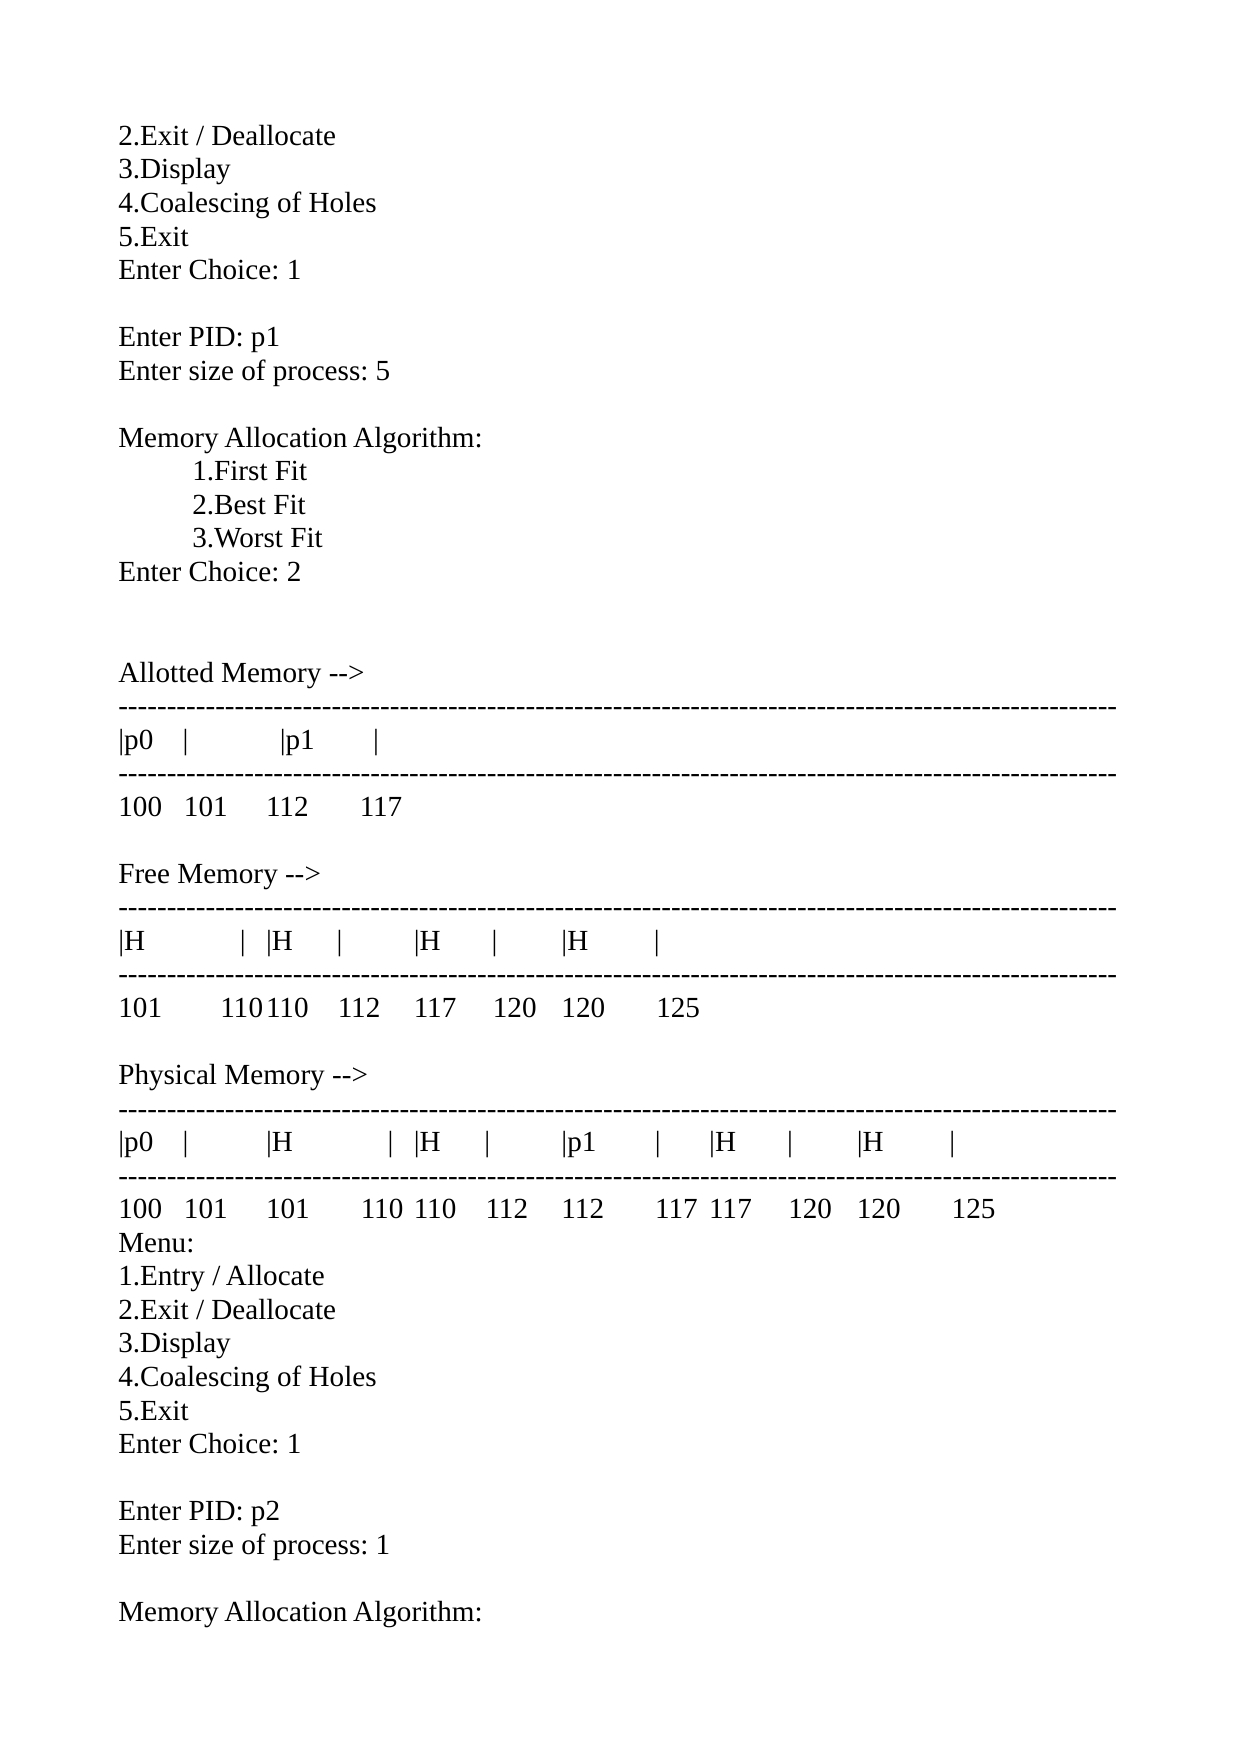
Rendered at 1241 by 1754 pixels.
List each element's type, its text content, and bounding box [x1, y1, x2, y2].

text ------------------------------------------------------------------------------------------------------- [118, 957, 1122, 990]
text ------------------------------------------------------------------------------------------------------- [118, 1158, 1122, 1191]
text 5.Exit [118, 1393, 1122, 1426]
text Allotted Memory --> [118, 655, 1122, 688]
text Enter PID: p1 [118, 319, 1122, 353]
text Physical Memory --> [118, 1057, 1122, 1091]
text 2.Best Fit [118, 487, 1122, 521]
text 3.Display [118, 152, 1122, 185]
text |p0 | |p1 | [118, 722, 1122, 755]
text 100 101 101 110 110 112 112 117 117 120 120 125 [118, 1191, 1122, 1225]
text 3.Display [118, 1326, 1122, 1359]
text Enter size of process: 5 [118, 353, 1122, 386]
text Memory Allocation Algorithm: [118, 420, 1122, 453]
text ------------------------------------------------------------------------------------------------------- [118, 1091, 1122, 1124]
text ------------------------------------------------------------------------------------------------------- [118, 889, 1122, 923]
text 2.Exit / Deallocate [118, 118, 1122, 152]
text Enter PID: p2 [118, 1493, 1122, 1527]
text 4.Coalescing of Holes [118, 1359, 1122, 1393]
text Enter Choice: 1 [118, 1426, 1122, 1460]
text 100 101 112 117 [118, 789, 1122, 822]
text Memory Allocation Algorithm: [118, 1594, 1122, 1627]
text Menu: [118, 1225, 1122, 1258]
text ------------------------------------------------------------------------------------------------------- [118, 688, 1122, 722]
text Free Memory --> [118, 856, 1122, 889]
text ------------------------------------------------------------------------------------------------------- [118, 755, 1122, 789]
text |H | |H | |H | |H | [118, 923, 1122, 957]
text 1.First Fit [118, 453, 1122, 487]
text 1.Entry / Allocate [118, 1258, 1122, 1292]
text 5.Exit [118, 219, 1122, 252]
text Enter Choice: 1 [118, 252, 1122, 286]
text |p0 | |H | |H | |p1 | |H | |H | [118, 1124, 1122, 1158]
text 3.Worst Fit [118, 521, 1122, 554]
text 2.Exit / Deallocate [118, 1292, 1122, 1326]
text Enter size of process: 1 [118, 1527, 1122, 1560]
text 101 110 110 112 117 120 120 125 [118, 990, 1122, 1024]
text 4.Coalescing of Holes [118, 185, 1122, 219]
text Enter Choice: 2 [118, 554, 1122, 588]
